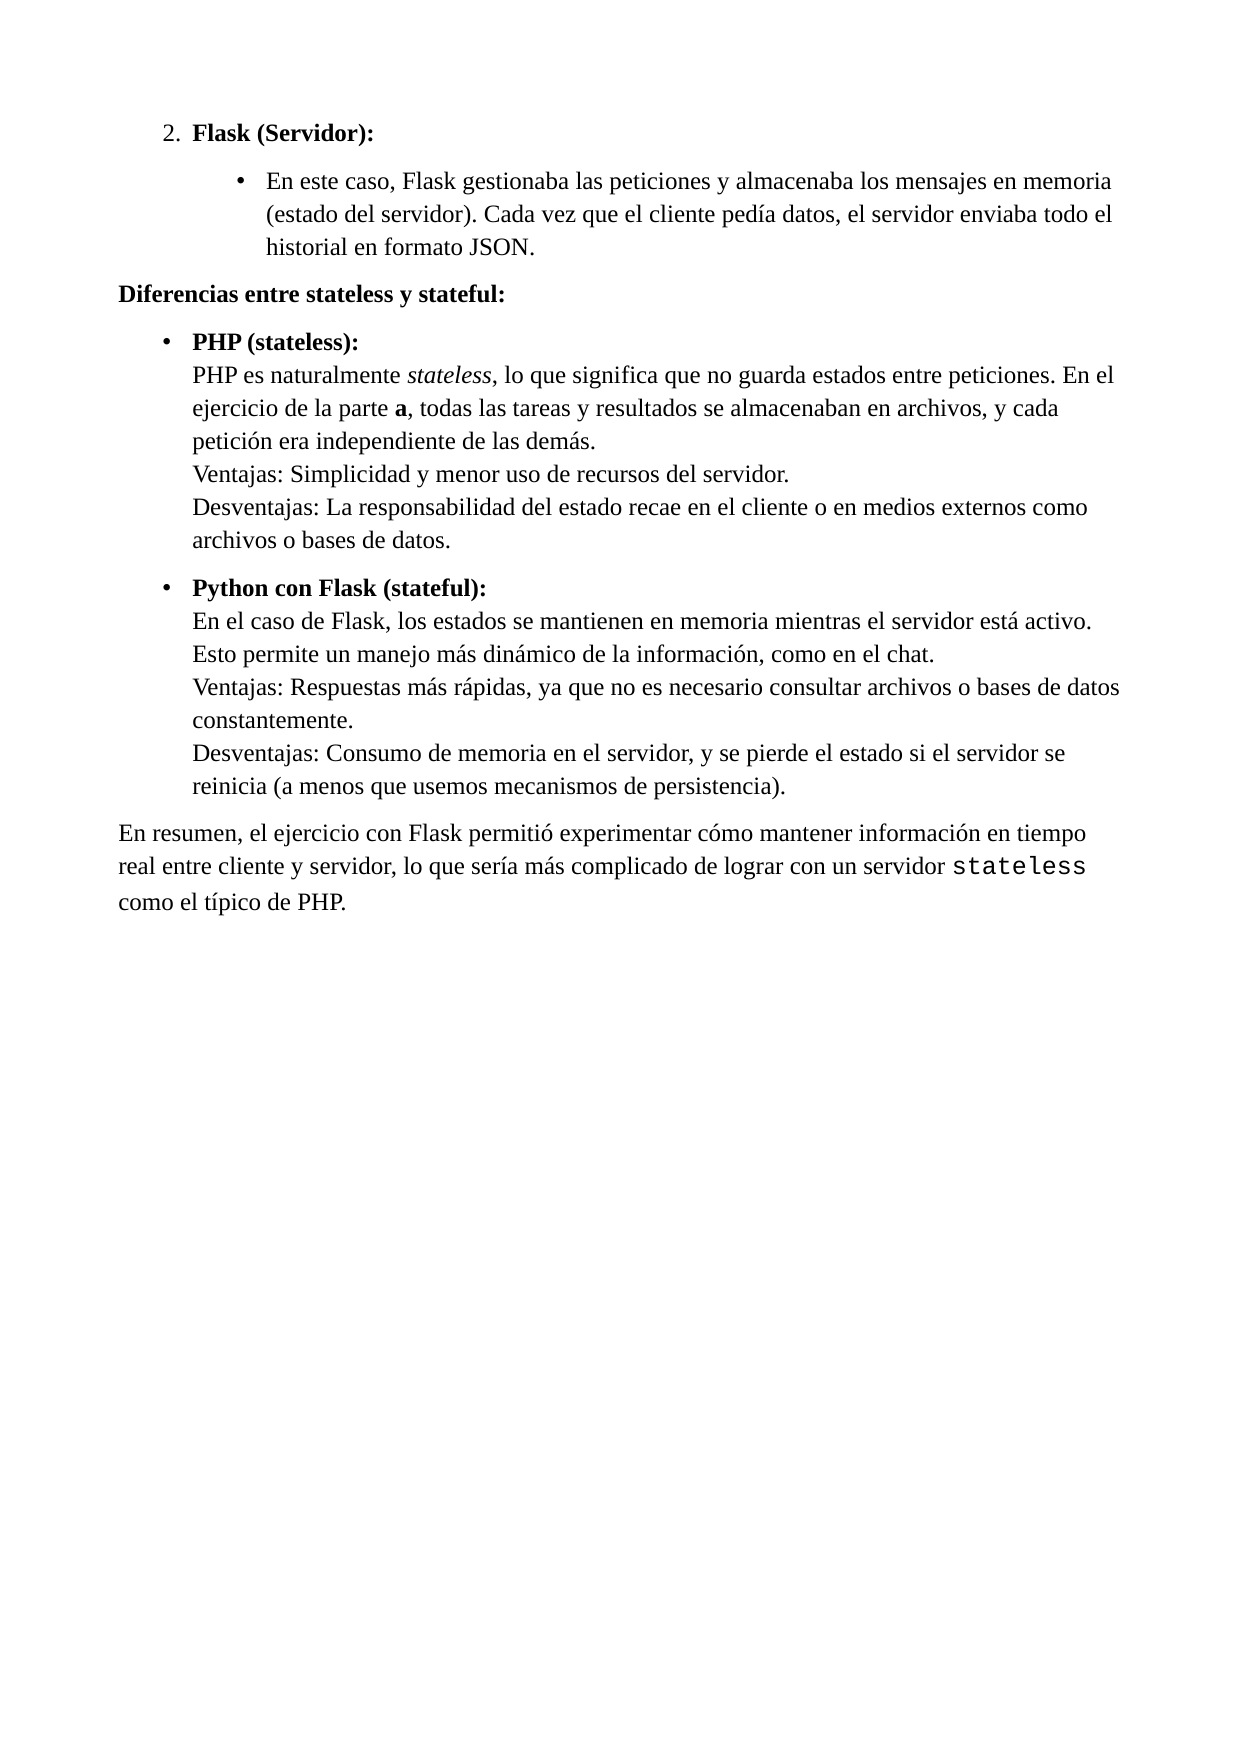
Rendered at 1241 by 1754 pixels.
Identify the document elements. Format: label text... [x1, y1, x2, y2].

list Python con Flask (stateful): En el caso de Flask, los estados se mantienen en memoria mientras el servidor está activo. Esto permite un manejo más dinámico de la información, como en el chat. Ventajas: Respuestas más rápidas, ya que no es necesario consultar archivos o bases de datos constantemente. Desventajas: Consumo de memoria en el servidor, y se pierde el estado si el servidor se reinicia (a menos que usemos mecanismos de persistencia). [162, 573, 1122, 799]
list Flask (Servidor): [162, 118, 1122, 147]
text En resumen, el ejercicio con Flask permitió experimentar cómo mantener información en tiempo real entre cliente y servidor, lo que sería más complicado de lograr con un servidor stateless como el típico de PHP. [118, 818, 1122, 915]
text Diferencias entre stateless y stateful: [118, 279, 1122, 308]
list En este caso, Flask gestionaba las peticiones y almacenaba los mensajes en memoria (estado del servidor). Cada vez que el cliente pedía datos, el servidor enviaba todo el historial en formato JSON. [236, 166, 1122, 261]
list PHP (stateless): PHP es naturalmente stateless, lo que significa que no guarda estados entre peticiones. En el ejercicio de la parte a, todas las tareas y resultados se almacenaban en archivos, y cada petición era independiente de las demás. Ventajas: Simplicidad y menor uso de recursos del servidor. Desventajas: La responsabilidad del estado recae en el cliente o en medios externos como archivos o bases de datos. [162, 327, 1122, 554]
